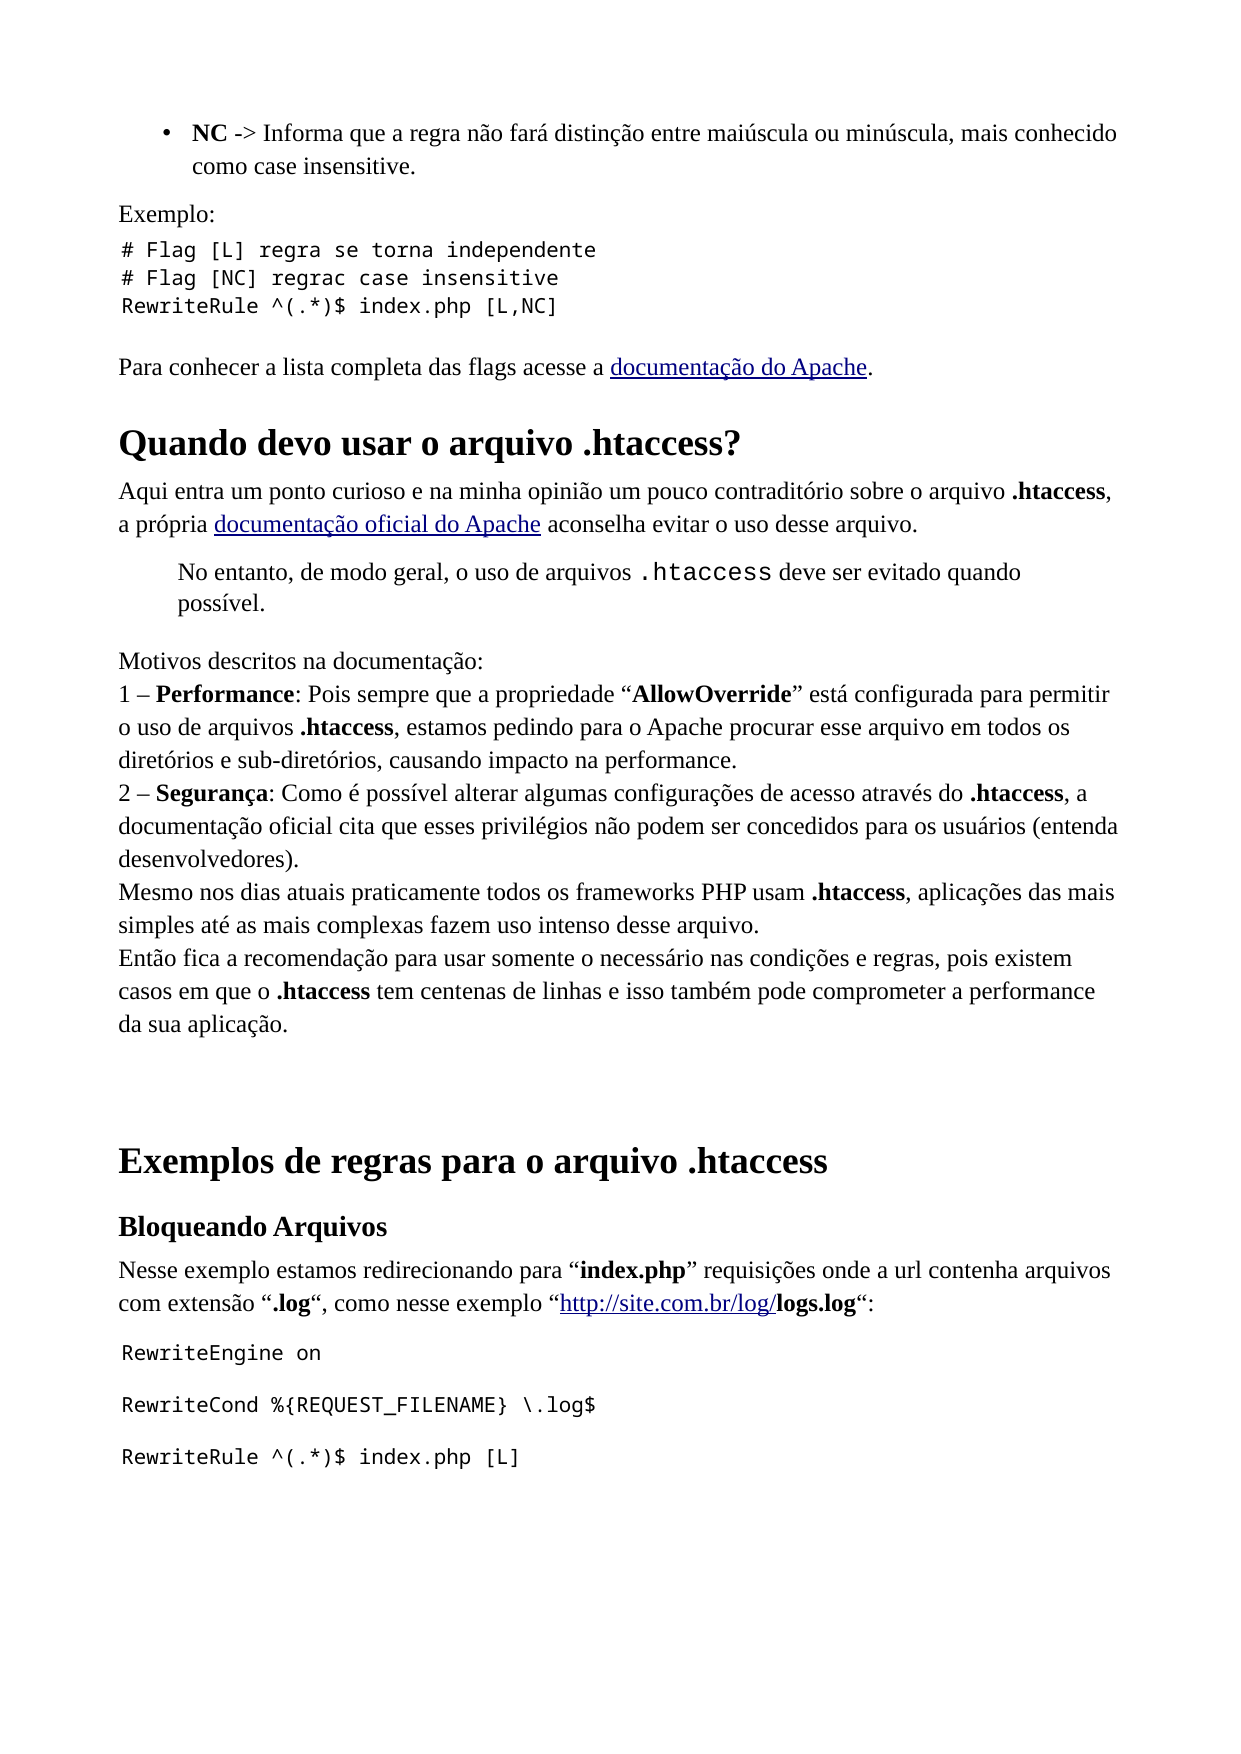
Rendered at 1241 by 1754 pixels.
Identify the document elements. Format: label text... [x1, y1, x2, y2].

text Nesse exemplo estamos redirecionando para “index.php” requisições onde a url contenha arquivos com extensão “.log“, como nesse exemplo “http://site.com.br/log/logs.log“: [118, 1255, 1122, 1316]
text Para conhecer a lista completa das flags acesse a documentação do Apache. [118, 352, 1122, 381]
list NC -> Informa que a regra não fará distinção entre maiúscula ou minúscula, mais conhecido como case insensitive. [162, 118, 1122, 180]
text Aqui entra um ponto curioso e na minha opinião um pouco contraditório sobre o arquivo .htaccess, a própria documentação oficial do Apache aconselha evitar o uso desse arquivo. [118, 476, 1122, 538]
subtitle Quando devo usar o arquivo .htaccess? [118, 421, 1122, 464]
subtitle Exemplos de regras para o arquivo .htaccess [118, 1138, 1122, 1182]
text No entanto, de modo geral, o uso de arquivos .htaccess deve ser evitado quando possível. [177, 557, 1063, 617]
table_header # Flag [L] regra se torna independente # Flag [NC] regrac case insensitive RewriteRule ^(.*)$ index.php [L,NC] [118, 232, 611, 352]
text Motivos descritos na documentação: 1 – Performance: Pois sempre que a propriedade “AllowOverride” está configurada para permitir o uso de arquivos .htaccess, estamos pedindo para o Apache procurar esse arquivo em todos os diretórios e sub-diretórios, causando impacto na performance. 2 – Segurança: Como é possível alterar algumas configurações de acesso através do .htaccess, a documentação oficial cita que esses privilégios não podem ser concedidos para os usuários (entenda desenvolvedores). Mesmo nos dias atuais praticamente todos os frameworks PHP usam .htaccess, aplicações das mais simples até as mais complexas fazem uso intenso desse arquivo. Então fica a recomendação para usar somente o necessário nas condições e regras, pois existem casos em que o .htaccess tem centenas de linhas e isso também pode comprometer a performance da sua aplicação. [118, 646, 1122, 1038]
subtitle Bloqueando Arquivos [118, 1209, 1122, 1242]
text Exemplo: [118, 199, 1122, 227]
table_header RewriteEngine on RewriteCond %{REQUEST_FILENAME} \.log$ RewriteRule ^(.*)$ index.php [L] [118, 1335, 611, 1503]
